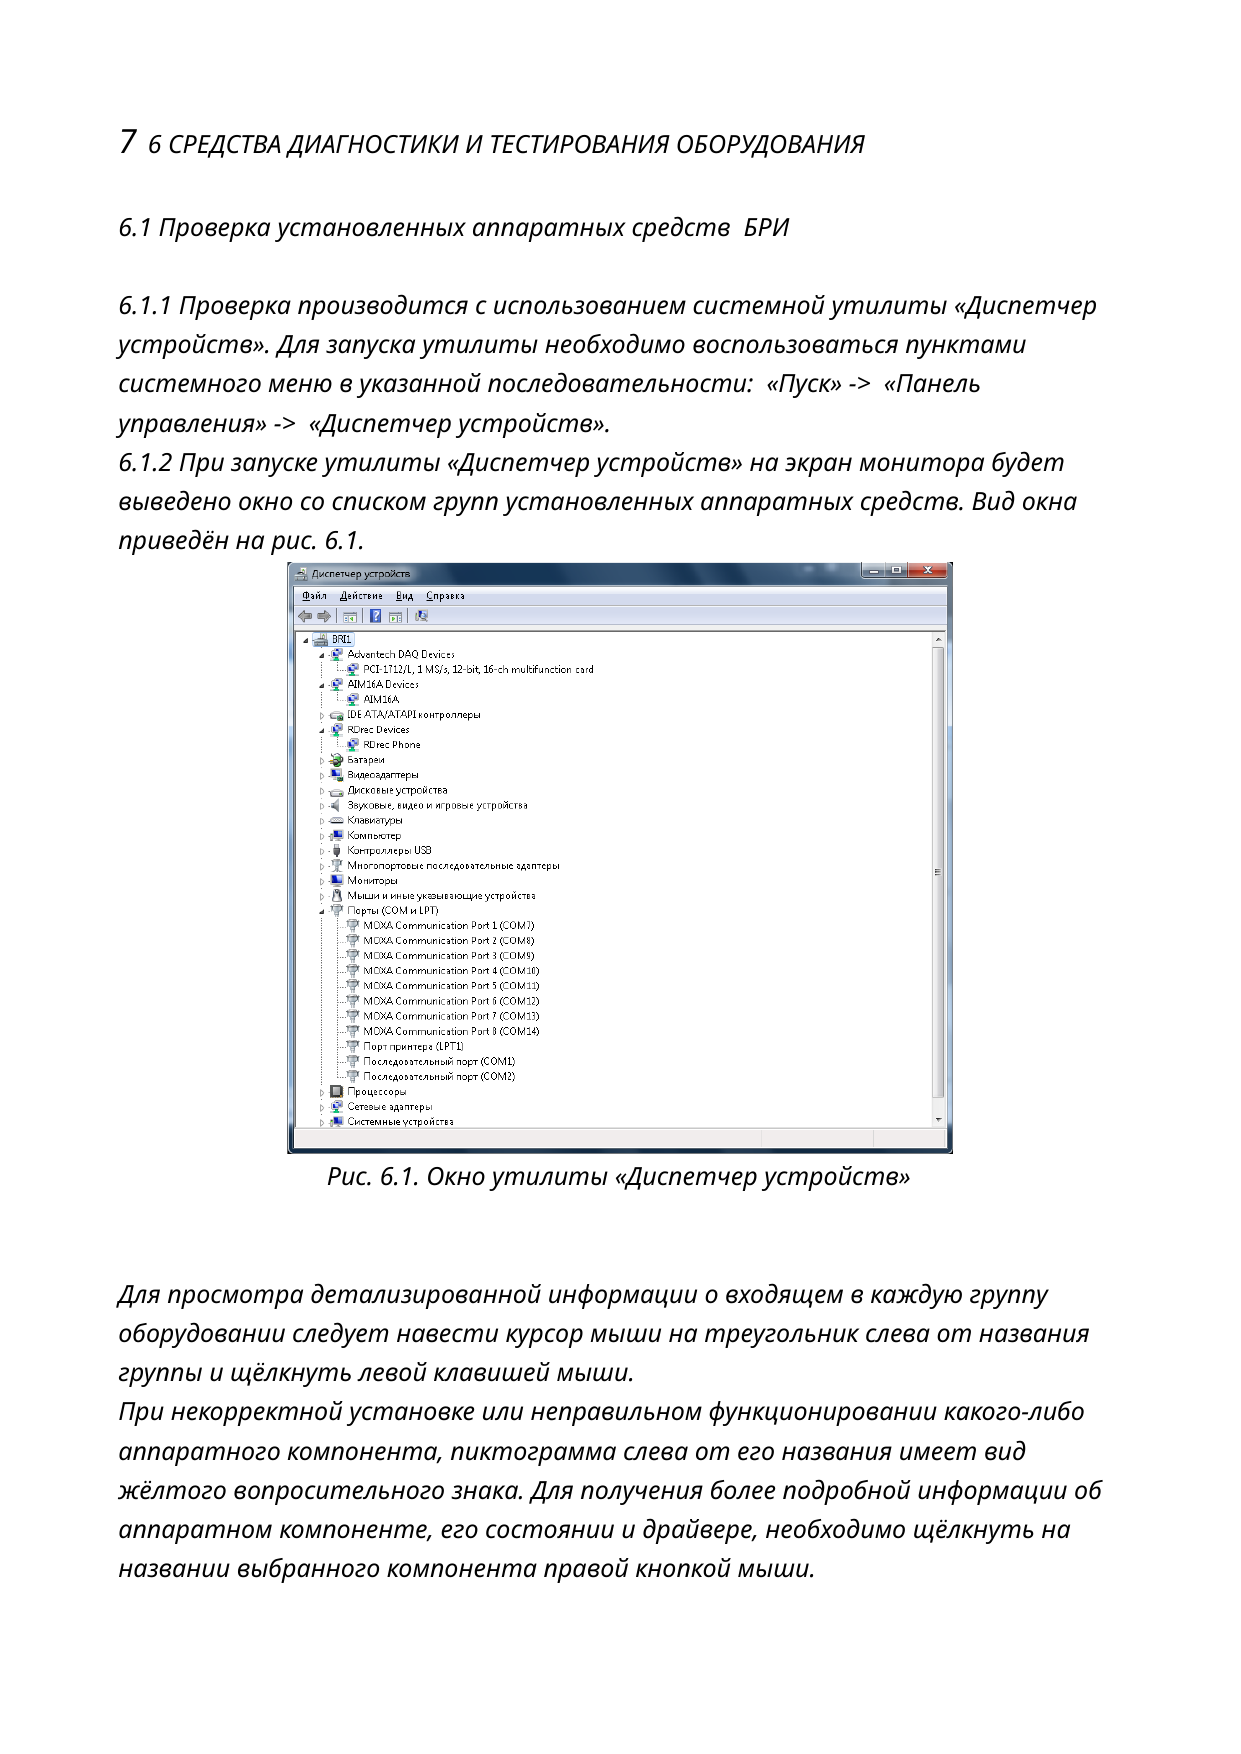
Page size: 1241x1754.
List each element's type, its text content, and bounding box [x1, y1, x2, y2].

text При некорректной установке или неправильном функционировании какого-либо аппаратного компонента, пиктограмма слева от его названия имеет вид жёлтого вопросительного знака. Для получения более подробной информации об аппаратном компоненте, его состоянии и драйвере, необходимо щёлкнуть на названии выбранного компонента правой кнопкой мыши. [118, 1394, 1122, 1585]
picture [287, 562, 953, 1154]
text Для просмотра детализированной информации о входящем в каждую группу оборудовании следует навести курсор мыши на треугольник слева от названия группы и щёлкнуть левой клавишей мыши. [118, 1276, 1122, 1389]
text Рис. 6.1. Окно утилиты «Диспетчер устройств» [118, 1159, 1122, 1193]
text 6.1.1 Проверка производится с использованием системной утилиты «Диспетчер устройств». Для запуска утилиты необходимо воспользоваться пунктами системного меню в указанной последовательности: «Пуск» -> «Панель управления» -> «Диспетчер устройств». [118, 288, 1122, 439]
subtitle 6.1 Проверка установленных аппаратных средств БРИ [118, 209, 1122, 243]
subtitle 6 Средства диагностики и тестирования оборудования [118, 118, 1122, 163]
text 6.1.2 При запуске утилиты «Диспетчер устройств» на экран монитора будет выведено окно со списком групп установленных аппаратных средств. Вид окна приведён на рис. 6.1. [118, 444, 1122, 557]
